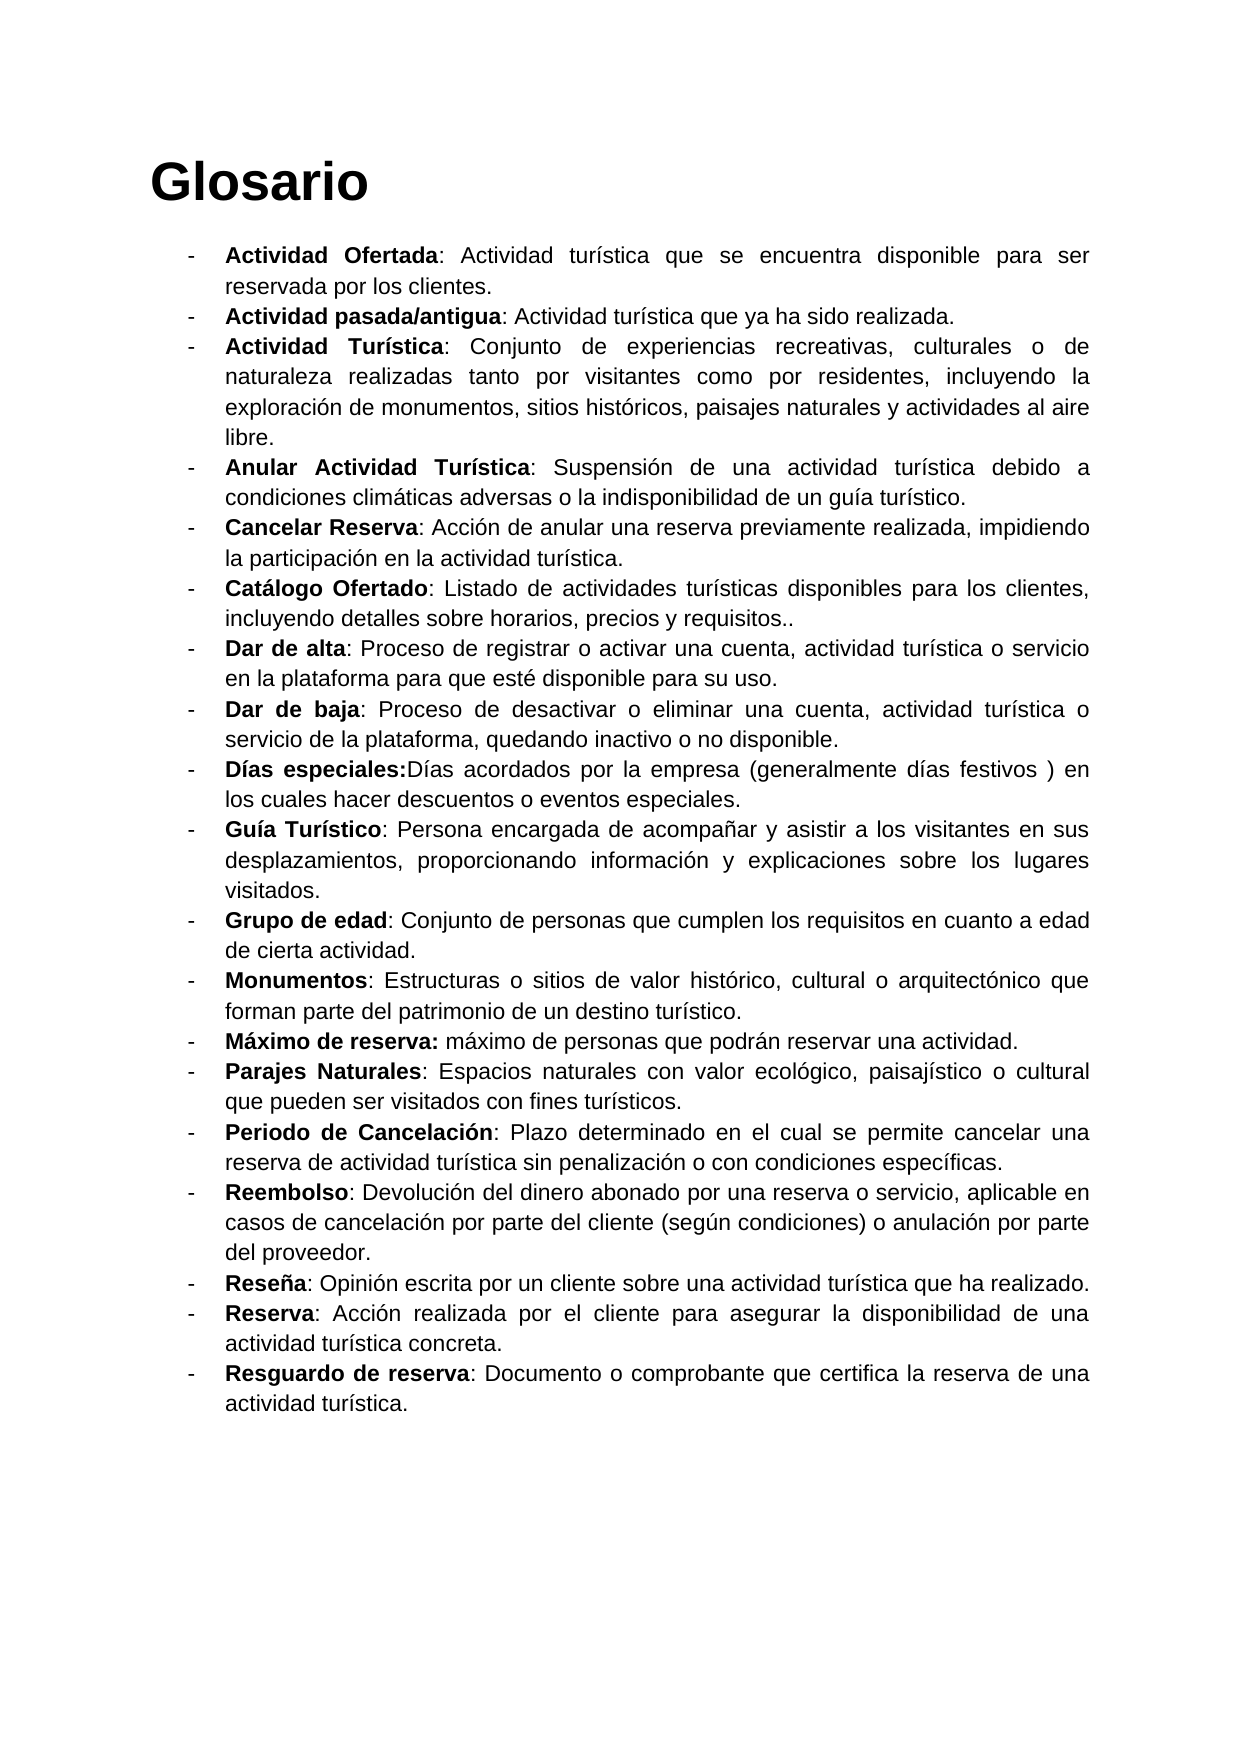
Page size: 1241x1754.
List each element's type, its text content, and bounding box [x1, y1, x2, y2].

list Grupo de edad: Conjunto de personas que cumplen los requisitos en cuanto a edad de cierta actividad. [187, 907, 1090, 964]
list Parajes Naturales: Espacios naturales con valor ecológico, paisajístico o cultural que pueden ser visitados con fines turísticos. [187, 1058, 1090, 1115]
list Dar de baja: Proceso de desactivar o eliminar una cuenta, actividad turística o servicio de la plataforma, quedando inactivo o no disponible. [187, 696, 1090, 752]
list Actividad Turística: Conjunto de experiencias recreativas, culturales o de naturaleza realizadas tanto por visitantes como por residentes, incluyendo la exploración de monumentos, sitios históricos, paisajes naturales y actividades al aire libre. [187, 333, 1090, 450]
list Guía Turístico: Persona encargada de acompañar y asistir a los visitantes en sus desplazamientos, proporcionando información y explicaciones sobre los lugares visitados. [187, 816, 1090, 903]
list Resguardo de reserva: Documento o comprobante que certifica la reserva de una actividad turística. [187, 1360, 1090, 1417]
list Monumentos: Estructuras o sitios de valor histórico, cultural o arquitectónico que forman parte del patrimonio de un destino turístico. [187, 967, 1090, 1024]
list Periodo de Cancelación: Plazo determinado en el cual se permite cancelar una reserva de actividad turística sin penalización o con condiciones específicas. [187, 1118, 1090, 1175]
list Actividad Ofertada: Actividad turística que se encuentra disponible para ser reservada por los clientes. [187, 242, 1090, 299]
list Días especiales:Días acordados por la empresa (generalmente días festivos ) en los cuales hacer descuentos o eventos especiales. [187, 756, 1090, 813]
list Reserva: Acción realizada por el cliente para asegurar la disponibilidad de una actividad turística concreta. [187, 1300, 1090, 1356]
list Actividad pasada/antigua: Actividad turística que ya ha sido realizada. [187, 303, 1090, 329]
list Reembolso: Devolución del dinero abonado por una reserva o servicio, aplicable en casos de cancelación por parte del cliente (según condiciones) o anulación por parte del proveedor. [187, 1179, 1090, 1266]
list Cancelar Reserva: Acción de anular una reserva previamente realizada, impidiendo la participación en la actividad turística. [187, 514, 1090, 571]
text Glosario [150, 150, 1090, 212]
list Catálogo Ofertado: Listado de actividades turísticas disponibles para los clientes, incluyendo detalles sobre horarios, precios y requisitos.. [187, 575, 1090, 631]
list Dar de alta: Proceso de registrar o activar una cuenta, actividad turística o servicio en la plataforma para que esté disponible para su uso. [187, 635, 1090, 692]
list Reseña: Opinión escrita por un cliente sobre una actividad turística que ha realizado. [187, 1269, 1090, 1296]
list Máximo de reserva: máximo de personas que podrán reservar una actividad. [187, 1028, 1090, 1054]
list Anular Actividad Turística: Suspensión de una actividad turística debido a condiciones climáticas adversas o la indisponibilidad de un guía turístico. [187, 454, 1090, 511]
